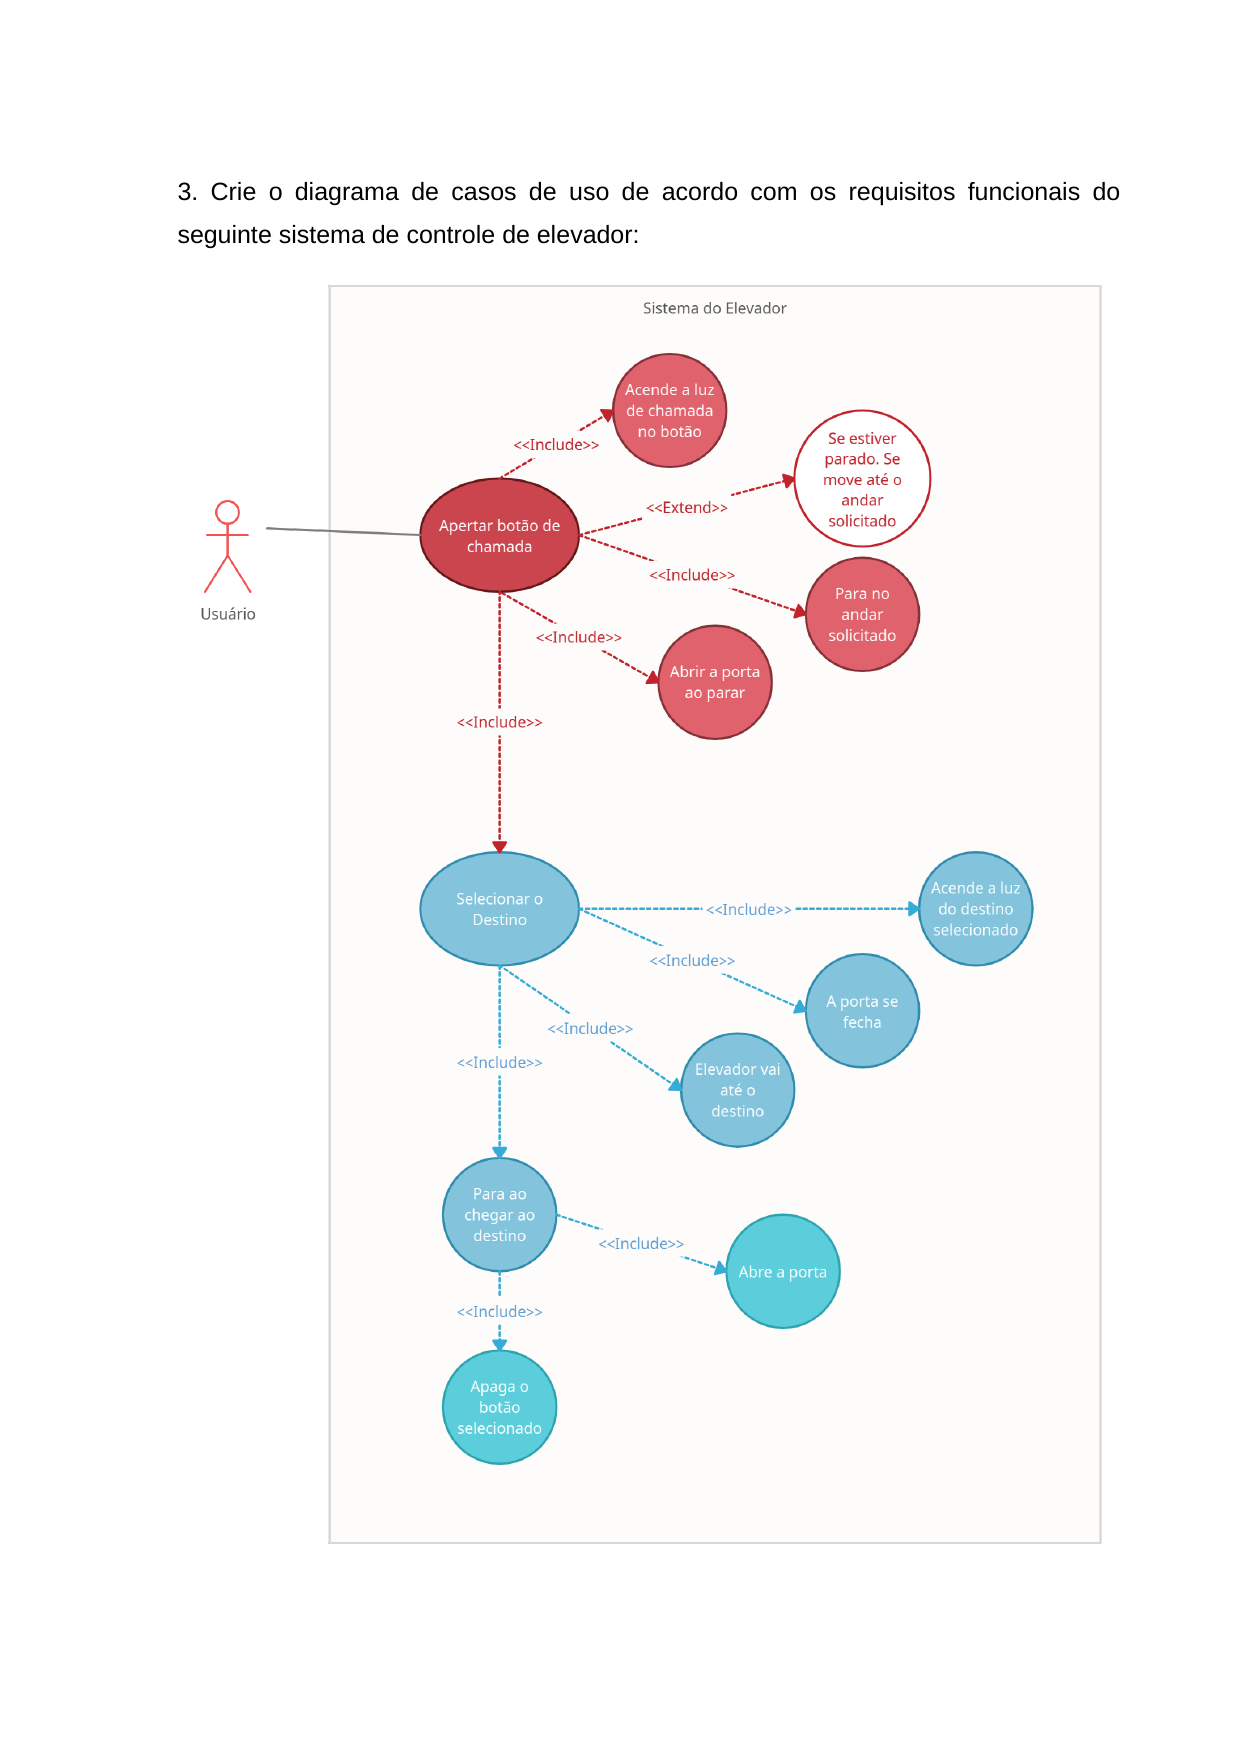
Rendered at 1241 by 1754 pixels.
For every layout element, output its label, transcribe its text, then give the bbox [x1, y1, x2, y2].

picture [177, 263, 1123, 1566]
text 3. Crie o diagrama de casos de uso de acordo com os requisitos funcionais do seguinte sistema de controle de elevador: [177, 177, 1122, 249]
